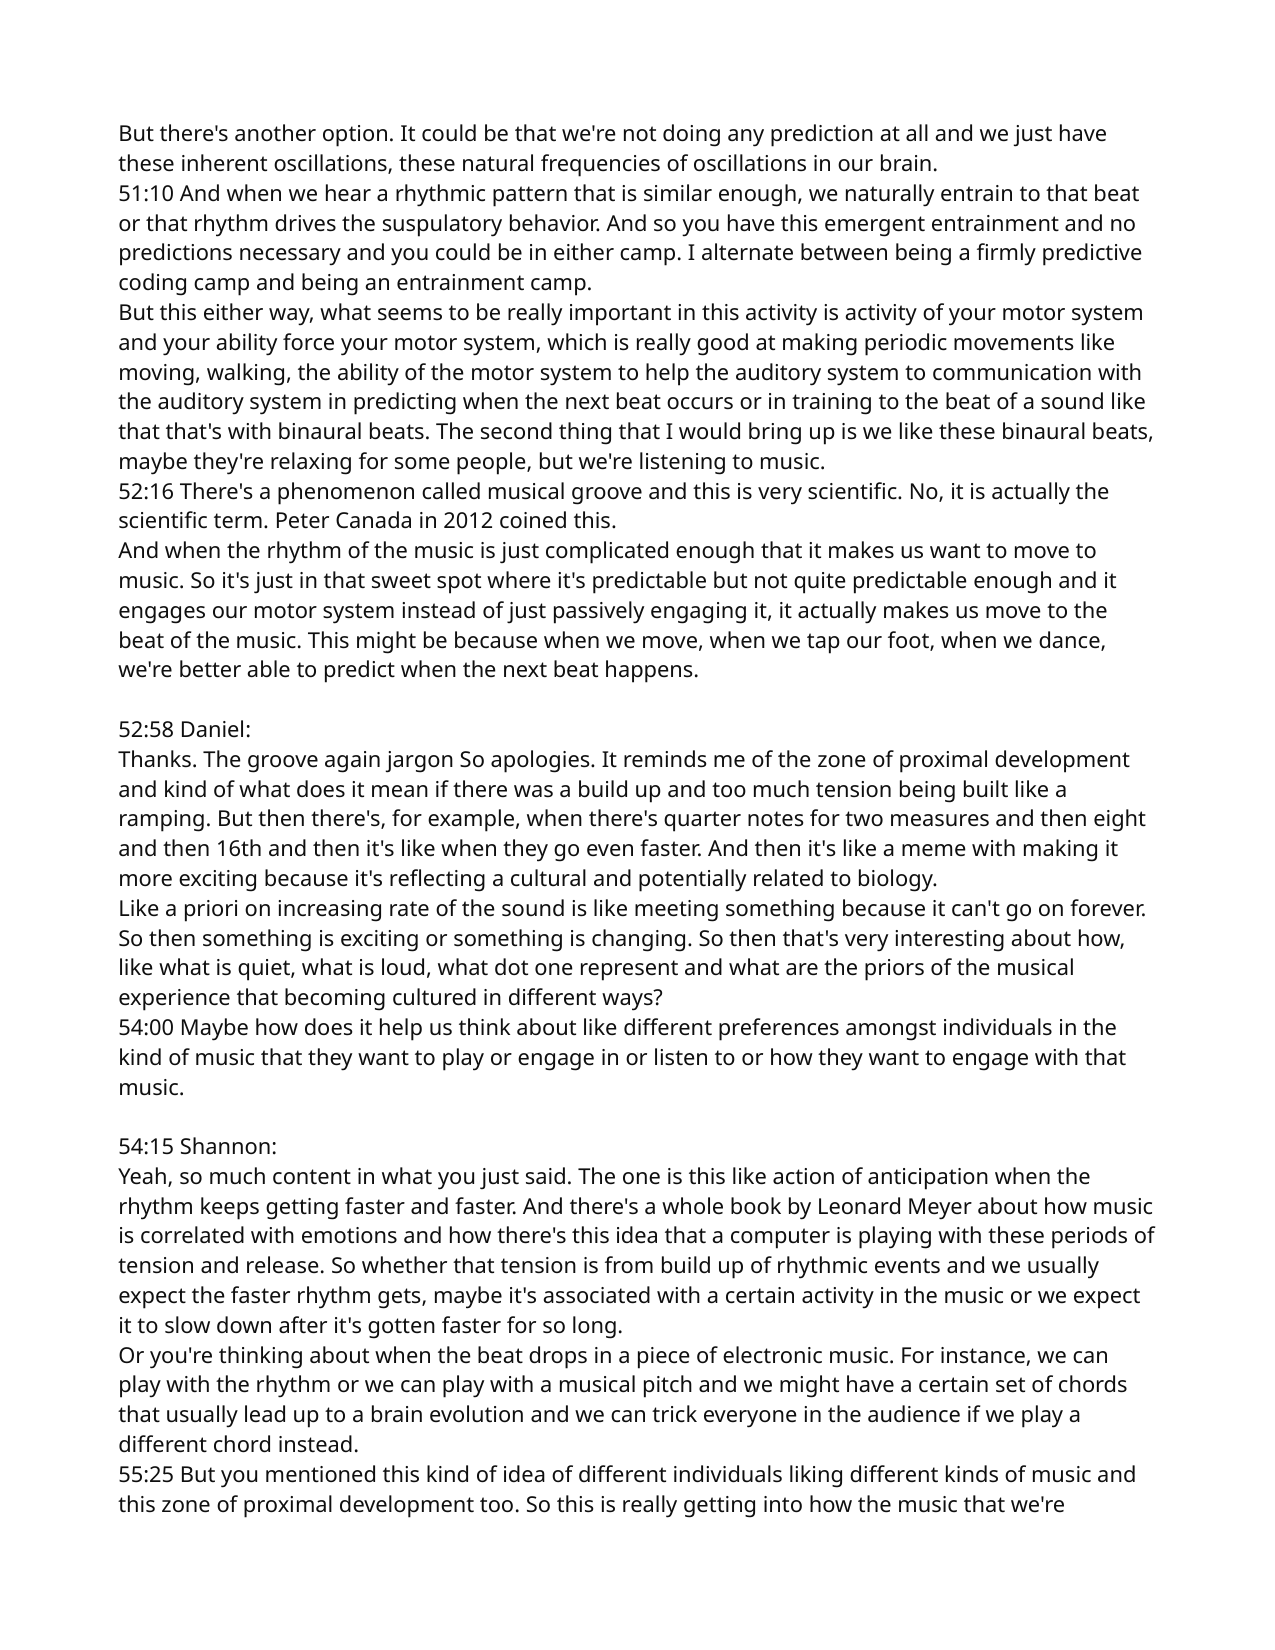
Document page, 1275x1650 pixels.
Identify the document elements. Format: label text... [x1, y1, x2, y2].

text 52:58 Daniel: [118, 714, 1157, 744]
text Thanks. The groove again jargon So apologies. It reminds me of the zone of proximal development and kind of what does it mean if there was a build up and too much tension being built like a ramping. But then there's, for example, when there's quarter notes for two measures and then eight and then 16th and then it's like when they go even faster. And then it's like a meme with making it more exciting because it's reflecting a cultural and potentially related to biology. [118, 744, 1157, 893]
text But this either way, what seems to be really important in this activity is activity of your motor system and your ability force your motor system, which is really good at making periodic movements like moving, walking, the ability of the motor system to help the auditory system to communication with the auditory system in predicting when the next beat occurs or in training to the beat of a sound like that that's with binaural beats. The second thing that I would bring up is we like these binaural beats, maybe they're relaxing for some people, but we're listening to music. [118, 297, 1157, 476]
text 52:16 There's a phenomenon called musical groove and this is very scientific. No, it is actually the scientific term. Peter Canada in 2012 coined this. [118, 476, 1157, 535]
text Like a priori on increasing rate of the sound is like meeting something because it can't go on forever. So then something is exciting or something is changing. So then that's very interesting about how, like what is quiet, what is loud, what dot one represent and what are the priors of the musical experience that becoming cultured in different ways? [118, 893, 1157, 1012]
text Yeah, so much content in what you just said. The one is this like action of anticipation when the rhythm keeps getting faster and faster. And there's a whole book by Leonard Meyer about how music is correlated with emotions and how there's this idea that a computer is playing with these periods of tension and release. So whether that tension is from build up of rhythmic events and we usually expect the faster rhythm gets, maybe it's associated with a certain activity in the music or we expect it to slow down after it's gotten faster for so long. [118, 1161, 1157, 1339]
text 54:00 Maybe how does it help us think about like different preferences amongst individuals in the kind of music that they want to play or engage in or listen to or how they want to engage with that music. [118, 1012, 1157, 1101]
text And when the rhythm of the music is just complicated enough that it makes us want to move to music. So it's just in that sweet spot where it's predictable but not quite predictable enough and it engages our motor system instead of just passively engaging it, it actually makes us move to the beat of the music. This might be because when we move, when we tap our foot, when we dance, we're better able to predict when the next beat happens. [118, 535, 1157, 684]
text Or you're thinking about when the beat drops in a piece of electronic music. For instance, we can play with the rhythm or we can play with a musical pitch and we might have a certain set of chords that usually lead up to a brain evolution and we can trick everyone in the audience if we play a different chord instead. [118, 1339, 1157, 1459]
text 55:25 But you mentioned this kind of idea of different individuals liking different kinds of music and this zone of proximal development too. So this is really getting into how the music that we're [118, 1459, 1157, 1518]
text 54:15 Shannon: [118, 1131, 1157, 1161]
text 51:10 And when we hear a rhythmic pattern that is similar enough, we naturally entrain to that beat or that rhythm drives the suspulatory behavior. And so you have this emergent entrainment and no predictions necessary and you could be in either camp. I alternate between being a firmly predictive coding camp and being an entrainment camp. [118, 178, 1157, 297]
text But there's another option. It could be that we're not doing any prediction at all and we just have these inherent oscillations, these natural frequencies of oscillations in our brain. [118, 118, 1157, 178]
